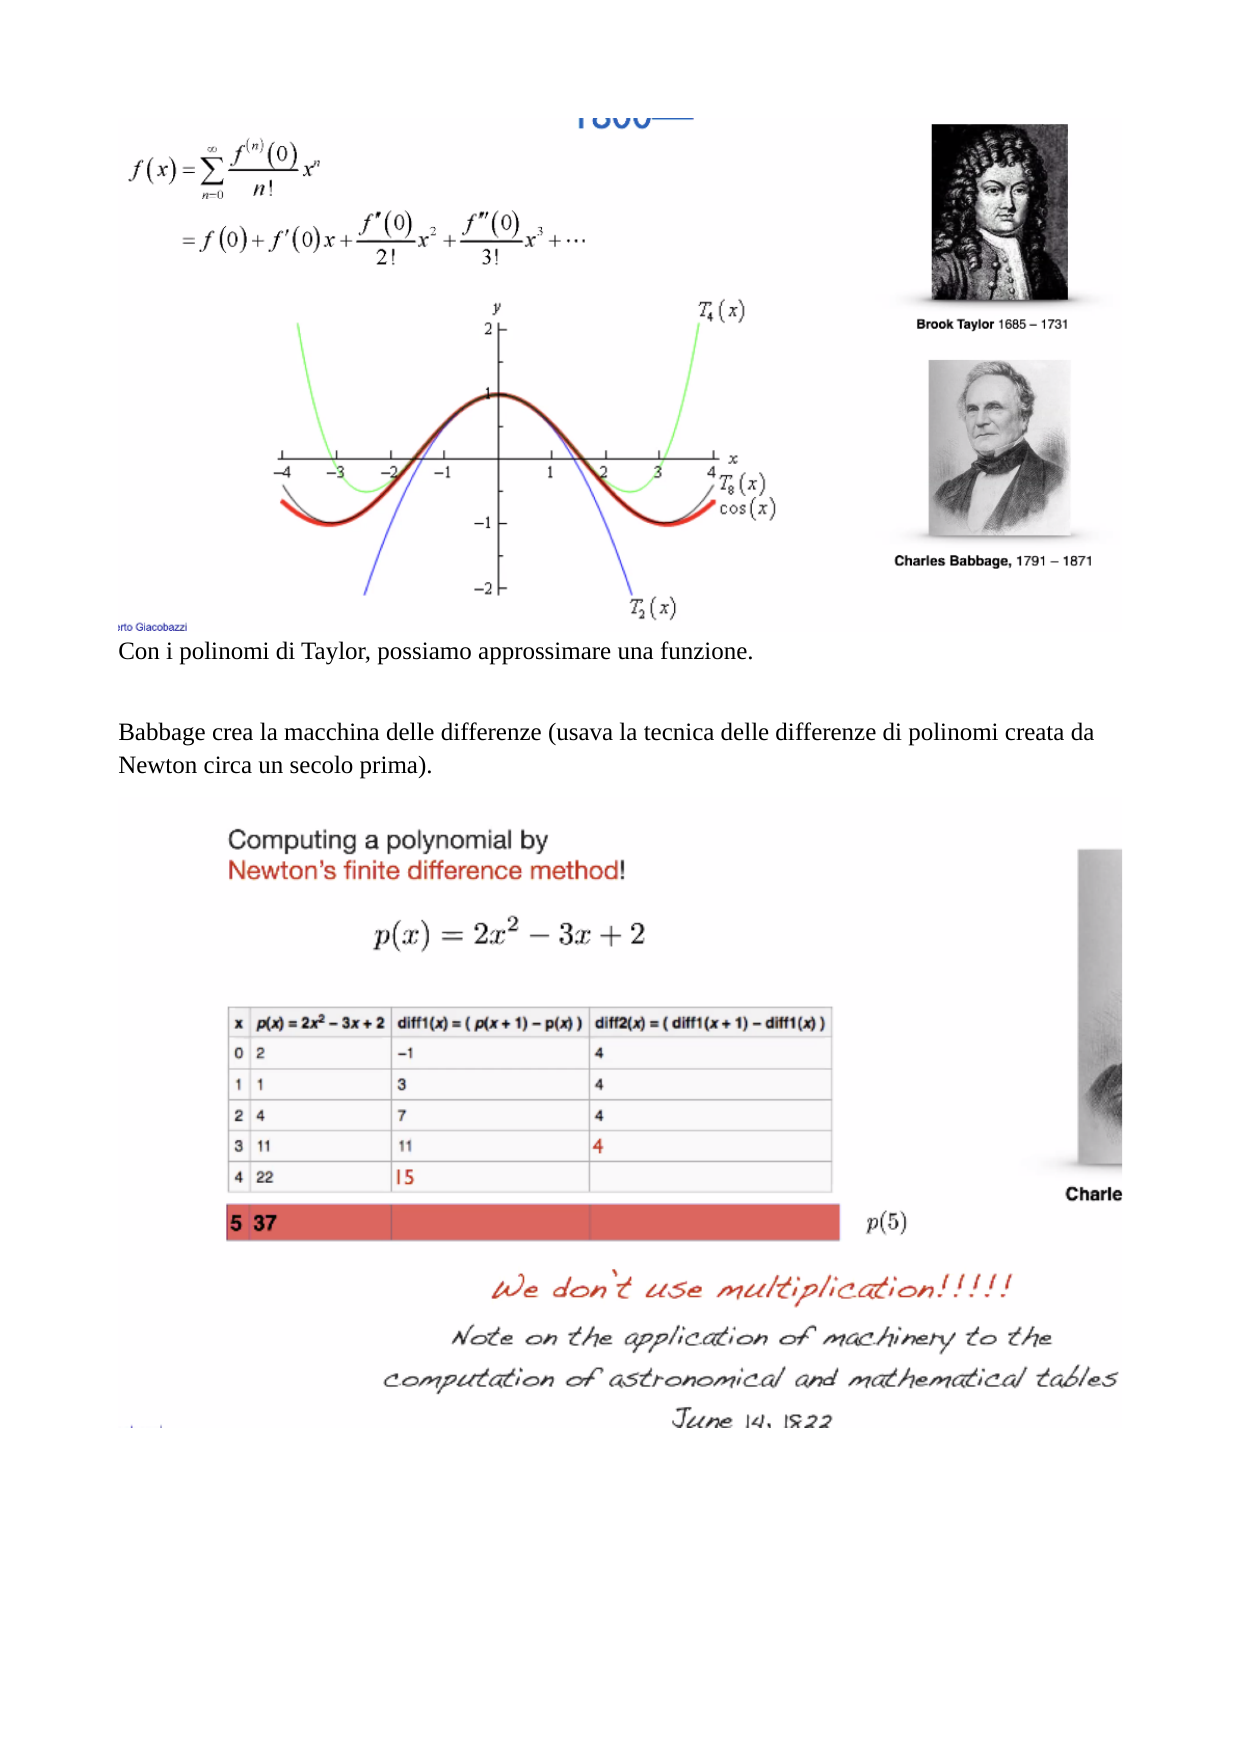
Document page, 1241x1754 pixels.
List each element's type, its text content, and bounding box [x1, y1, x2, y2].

text Con i polinomi di Taylor, possiamo approssimare una funzione. [118, 632, 1122, 698]
text Babbage crea la macchina delle differenze (usava la tecnica delle differenze di polinomi creata da Newton circa un secolo prima). [118, 717, 1122, 779]
picture [118, 118, 1123, 632]
picture [118, 797, 1123, 1428]
